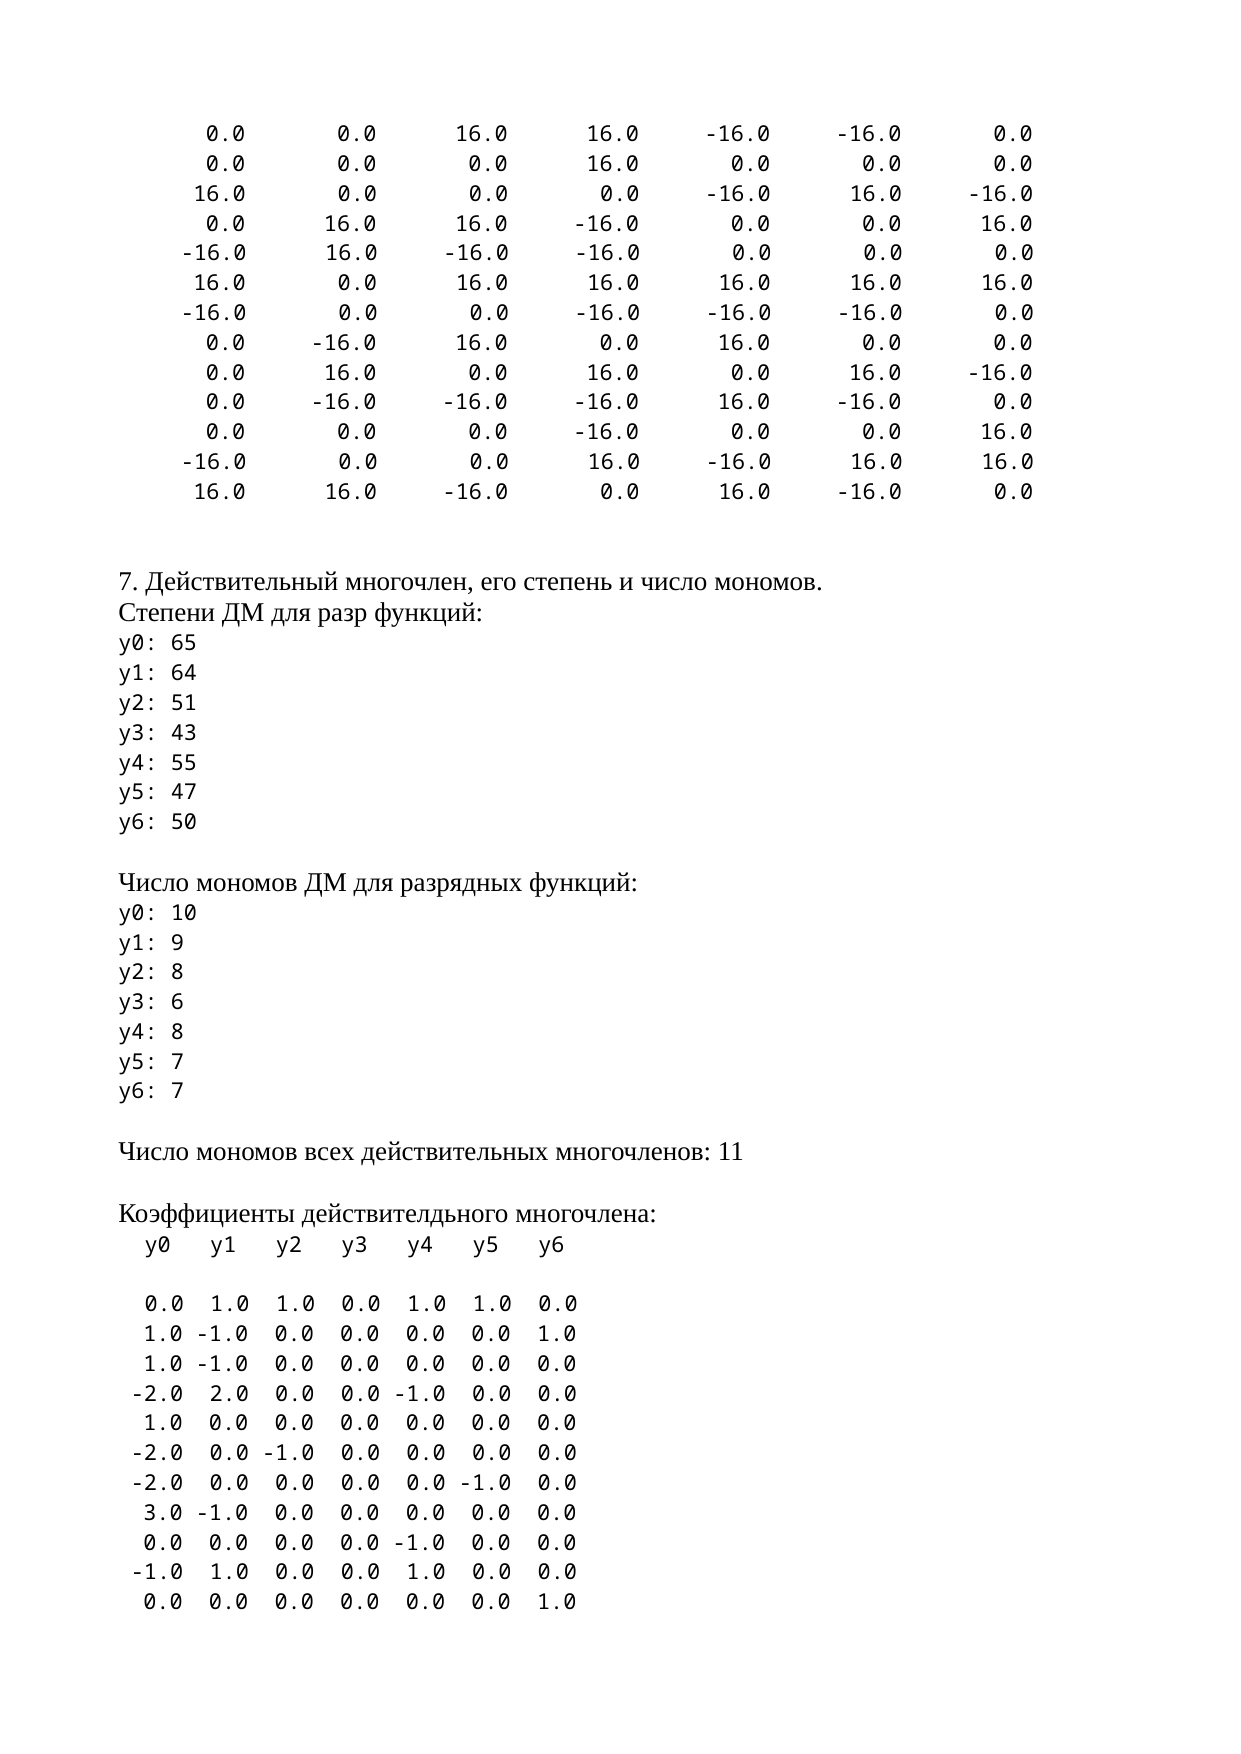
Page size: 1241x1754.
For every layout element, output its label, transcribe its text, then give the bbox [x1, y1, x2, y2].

text 7. Действительный многочлен, его степень и число мономов. [118, 565, 1122, 596]
text Число мономов всех действительных многочленов: 11 [118, 1135, 1122, 1166]
text y0 y1 y2 y3 y4 y5 y6 [118, 1228, 1122, 1258]
text y3: 6 [118, 986, 1122, 1016]
text -1.0 1.0 0.0 0.0 1.0 0.0 0.0 [118, 1556, 1122, 1586]
text 16.0 16.0 -16.0 0.0 16.0 -16.0 0.0 [118, 476, 1122, 505]
text 0.0 -16.0 16.0 0.0 16.0 0.0 0.0 [118, 327, 1122, 356]
text y5: 47 [118, 776, 1122, 806]
text -16.0 16.0 -16.0 -16.0 0.0 0.0 0.0 [118, 237, 1122, 267]
text y6: 7 [118, 1076, 1122, 1105]
text 16.0 0.0 16.0 16.0 16.0 16.0 16.0 [118, 267, 1122, 297]
text -2.0 0.0 -1.0 0.0 0.0 0.0 0.0 [118, 1437, 1122, 1467]
text 0.0 0.0 0.0 0.0 0.0 0.0 1.0 [118, 1586, 1122, 1616]
text -16.0 0.0 0.0 16.0 -16.0 16.0 16.0 [118, 446, 1122, 476]
text 0.0 16.0 16.0 -16.0 0.0 0.0 16.0 [118, 207, 1122, 237]
text y0: 65 [118, 627, 1122, 657]
text y4: 55 [118, 746, 1122, 776]
text y5: 7 [118, 1046, 1122, 1076]
text y2: 8 [118, 956, 1122, 986]
text y3: 43 [118, 717, 1122, 746]
text -16.0 0.0 0.0 -16.0 -16.0 -16.0 0.0 [118, 297, 1122, 327]
text Степени ДМ для разр функций: [118, 596, 1122, 627]
text y1: 9 [118, 927, 1122, 956]
text y1: 64 [118, 657, 1122, 687]
text Коэффициенты действителдьного многочлена: [118, 1197, 1122, 1228]
text Число мономов ДМ для разрядных функций: [118, 866, 1122, 897]
text 16.0 0.0 0.0 0.0 -16.0 16.0 -16.0 [118, 178, 1122, 207]
text y6: 50 [118, 806, 1122, 836]
text 0.0 -16.0 -16.0 -16.0 16.0 -16.0 0.0 [118, 386, 1122, 416]
text 0.0 0.0 0.0 0.0 -1.0 0.0 0.0 [118, 1526, 1122, 1556]
text y0: 10 [118, 897, 1122, 927]
text 1.0 -1.0 0.0 0.0 0.0 0.0 1.0 [118, 1318, 1122, 1348]
text 1.0 0.0 0.0 0.0 0.0 0.0 0.0 [118, 1407, 1122, 1437]
text -2.0 2.0 0.0 0.0 -1.0 0.0 0.0 [118, 1377, 1122, 1407]
text 0.0 0.0 16.0 16.0 -16.0 -16.0 0.0 [118, 118, 1122, 148]
text 1.0 -1.0 0.0 0.0 0.0 0.0 0.0 [118, 1348, 1122, 1377]
text y4: 8 [118, 1016, 1122, 1046]
text 0.0 0.0 0.0 16.0 0.0 0.0 0.0 [118, 148, 1122, 178]
text 0.0 0.0 0.0 -16.0 0.0 0.0 16.0 [118, 416, 1122, 446]
text y2: 51 [118, 687, 1122, 717]
text 3.0 -1.0 0.0 0.0 0.0 0.0 0.0 [118, 1497, 1122, 1526]
text 0.0 16.0 0.0 16.0 0.0 16.0 -16.0 [118, 356, 1122, 386]
text 0.0 1.0 1.0 0.0 1.0 1.0 0.0 [118, 1288, 1122, 1318]
text -2.0 0.0 0.0 0.0 0.0 -1.0 0.0 [118, 1467, 1122, 1497]
